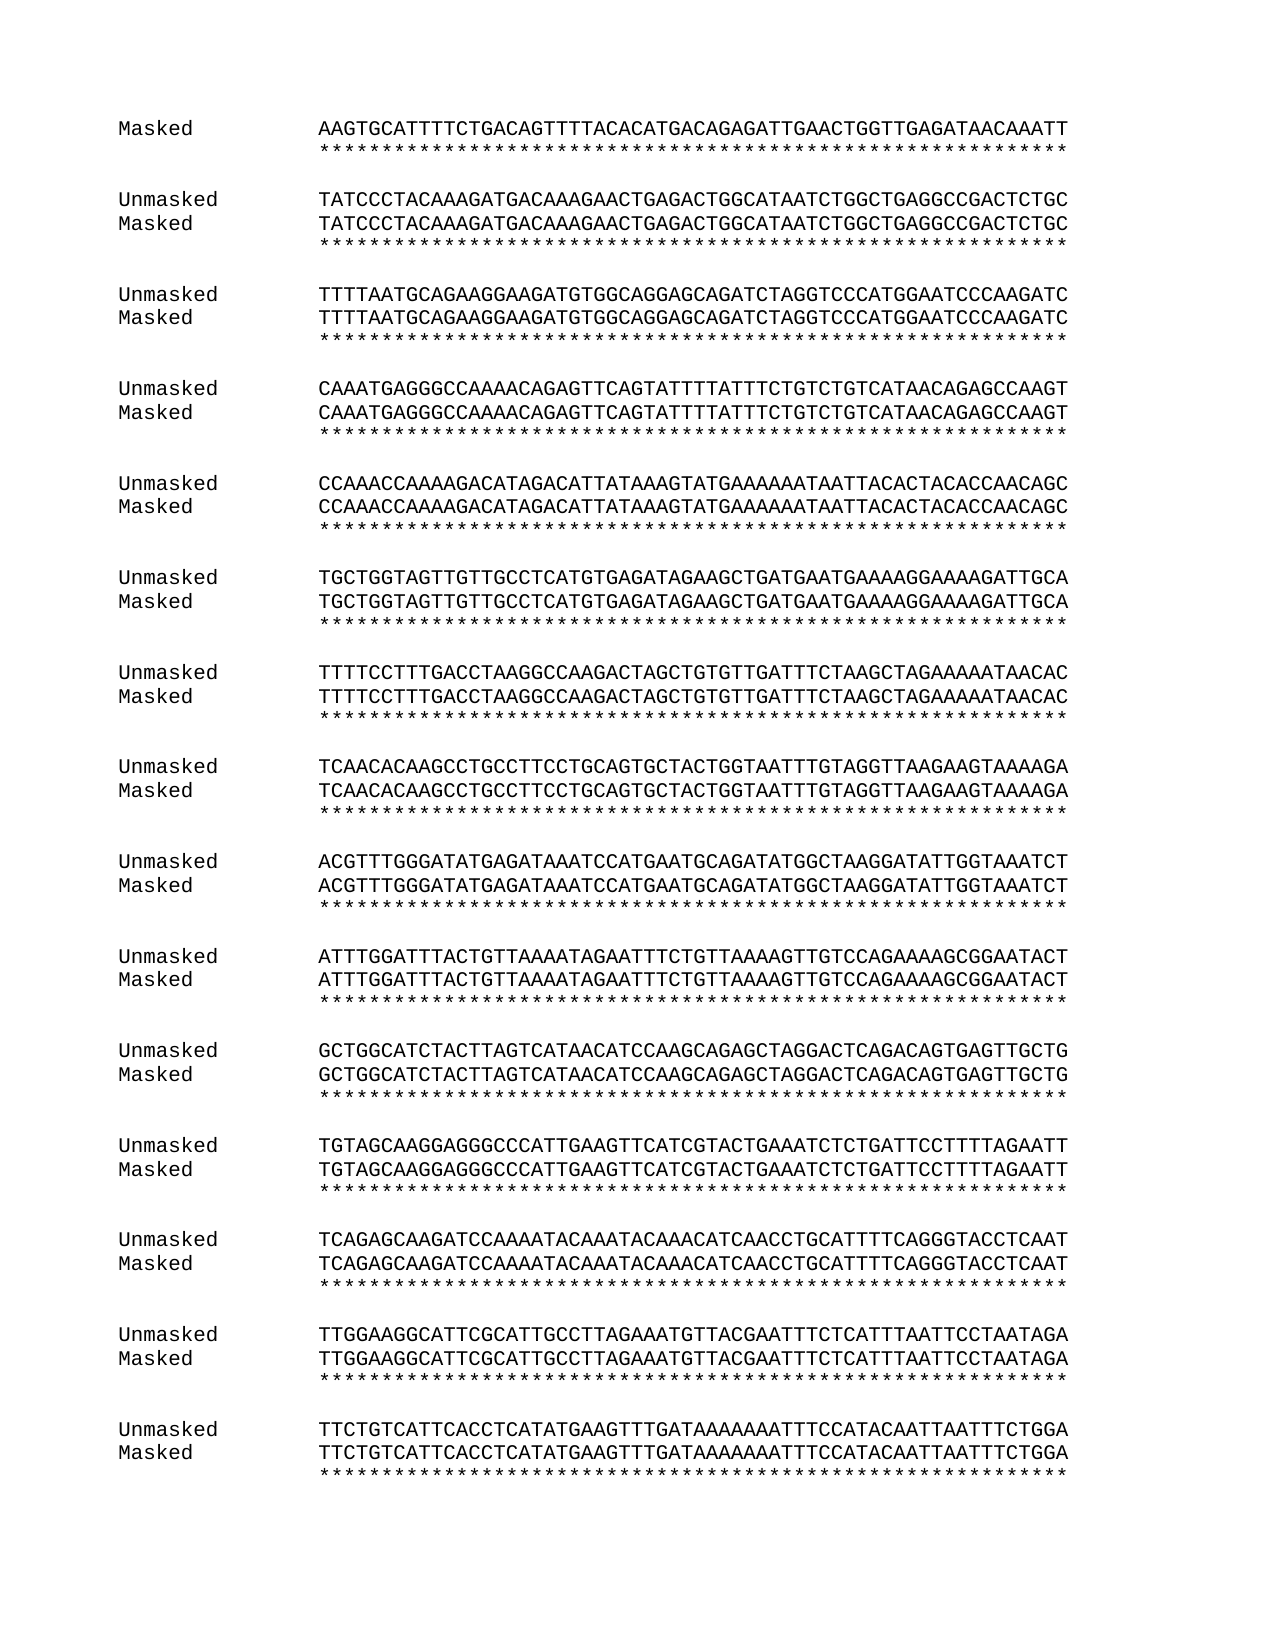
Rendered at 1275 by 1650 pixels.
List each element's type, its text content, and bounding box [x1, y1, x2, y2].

text ************************************************************ [118, 1371, 1157, 1395]
text Unmasked TATCCCTACAAAGATGACAAAGAACTGAGACTGGCATAATCTGGCTGAGGCCGACTCTGC [118, 189, 1157, 213]
text Masked CCAAACCAAAAGACATAGACATTATAAAGTATGAAAAAATAATTACACTACACCAACAGC [118, 496, 1157, 520]
text Masked TTGGAAGGCATTCGCATTGCCTTAGAAATGTTACGAATTTCTCATTTAATTCCTAATAGA [118, 1348, 1157, 1371]
text Unmasked TCAGAGCAAGATCCAAAATACAAATACAAACATCAACCTGCATTTTCAGGGTACCTCAAT [118, 1229, 1157, 1253]
text ************************************************************ [118, 804, 1157, 827]
text Unmasked TCAACACAAGCCTGCCTTCCTGCAGTGCTACTGGTAATTTGTAGGTTAAGAAGTAAAAGA [118, 757, 1157, 780]
text Masked TTTTCCTTTGACCTAAGGCCAAGACTAGCTGTGTTGATTTCTAAGCTAGAAAAATAACAC [118, 686, 1157, 709]
text Masked TGCTGGTAGTTGTTGCCTCATGTGAGATAGAAGCTGATGAATGAAAAGGAAAAGATTGCA [118, 591, 1157, 615]
text ************************************************************ [118, 331, 1157, 354]
text Masked TCAGAGCAAGATCCAAAATACAAATACAAACATCAACCTGCATTTTCAGGGTACCTCAAT [118, 1253, 1157, 1277]
text Unmasked TGCTGGTAGTTGTTGCCTCATGTGAGATAGAAGCTGATGAATGAAAAGGAAAAGATTGCA [118, 567, 1157, 591]
text Unmasked TGTAGCAAGGAGGGCCCATTGAAGTTCATCGTACTGAAATCTCTGATTCCTTTTAGAATT [118, 1135, 1157, 1158]
text ************************************************************ [118, 993, 1157, 1017]
text ************************************************************ [118, 709, 1157, 733]
text Masked TGTAGCAAGGAGGGCCCATTGAAGTTCATCGTACTGAAATCTCTGATTCCTTTTAGAATT [118, 1158, 1157, 1182]
text Masked GCTGGCATCTACTTAGTCATAACATCCAAGCAGAGCTAGGACTCAGACAGTGAGTTGCTG [118, 1064, 1157, 1088]
text Masked ATTTGGATTTACTGTTAAAATAGAATTTCTGTTAAAAGTTGTCCAGAAAAGCGGAATACT [118, 969, 1157, 993]
text ************************************************************ [118, 142, 1157, 165]
text ************************************************************ [118, 1182, 1157, 1206]
text Masked CAAATGAGGGCCAAAACAGAGTTCAGTATTTTATTTCTGTCTGTCATAACAGAGCCAAGT [118, 402, 1157, 426]
text Unmasked TTTTCCTTTGACCTAAGGCCAAGACTAGCTGTGTTGATTTCTAAGCTAGAAAAATAACAC [118, 662, 1157, 686]
text ************************************************************ [118, 236, 1157, 260]
text Masked TTTTAATGCAGAAGGAAGATGTGGCAGGAGCAGATCTAGGTCCCATGGAATCCCAAGATC [118, 307, 1157, 331]
text Unmasked TTTTAATGCAGAAGGAAGATGTGGCAGGAGCAGATCTAGGTCCCATGGAATCCCAAGATC [118, 284, 1157, 307]
text Unmasked CAAATGAGGGCCAAAACAGAGTTCAGTATTTTATTTCTGTCTGTCATAACAGAGCCAAGT [118, 378, 1157, 402]
text Unmasked ACGTTTGGGATATGAGATAAATCCATGAATGCAGATATGGCTAAGGATATTGGTAAATCT [118, 851, 1157, 875]
text Masked ACGTTTGGGATATGAGATAAATCCATGAATGCAGATATGGCTAAGGATATTGGTAAATCT [118, 875, 1157, 898]
text Masked AAGTGCATTTTCTGACAGTTTTACACATGACAGAGATTGAACTGGTTGAGATAACAAATT [118, 118, 1157, 142]
text Unmasked ATTTGGATTTACTGTTAAAATAGAATTTCTGTTAAAAGTTGTCCAGAAAAGCGGAATACT [118, 946, 1157, 969]
text ************************************************************ [118, 426, 1157, 449]
text Masked TATCCCTACAAAGATGACAAAGAACTGAGACTGGCATAATCTGGCTGAGGCCGACTCTGC [118, 213, 1157, 236]
text Masked TCAACACAAGCCTGCCTTCCTGCAGTGCTACTGGTAATTTGTAGGTTAAGAAGTAAAAGA [118, 780, 1157, 804]
text Unmasked GCTGGCATCTACTTAGTCATAACATCCAAGCAGAGCTAGGACTCAGACAGTGAGTTGCTG [118, 1040, 1157, 1064]
text ************************************************************ [118, 898, 1157, 922]
text ************************************************************ [118, 1277, 1157, 1300]
text ************************************************************ [118, 615, 1157, 638]
text Unmasked TTGGAAGGCATTCGCATTGCCTTAGAAATGTTACGAATTTCTCATTTAATTCCTAATAGA [118, 1324, 1157, 1348]
text ************************************************************ [118, 1088, 1157, 1111]
text ************************************************************ [118, 1466, 1157, 1489]
text Masked TTCTGTCATTCACCTCATATGAAGTTTGATAAAAAAATTTCCATACAATTAATTTCTGGA [118, 1442, 1157, 1466]
text Unmasked TTCTGTCATTCACCTCATATGAAGTTTGATAAAAAAATTTCCATACAATTAATTTCTGGA [118, 1419, 1157, 1442]
text Unmasked CCAAACCAAAAGACATAGACATTATAAAGTATGAAAAAATAATTACACTACACCAACAGC [118, 473, 1157, 496]
text ************************************************************ [118, 520, 1157, 544]
